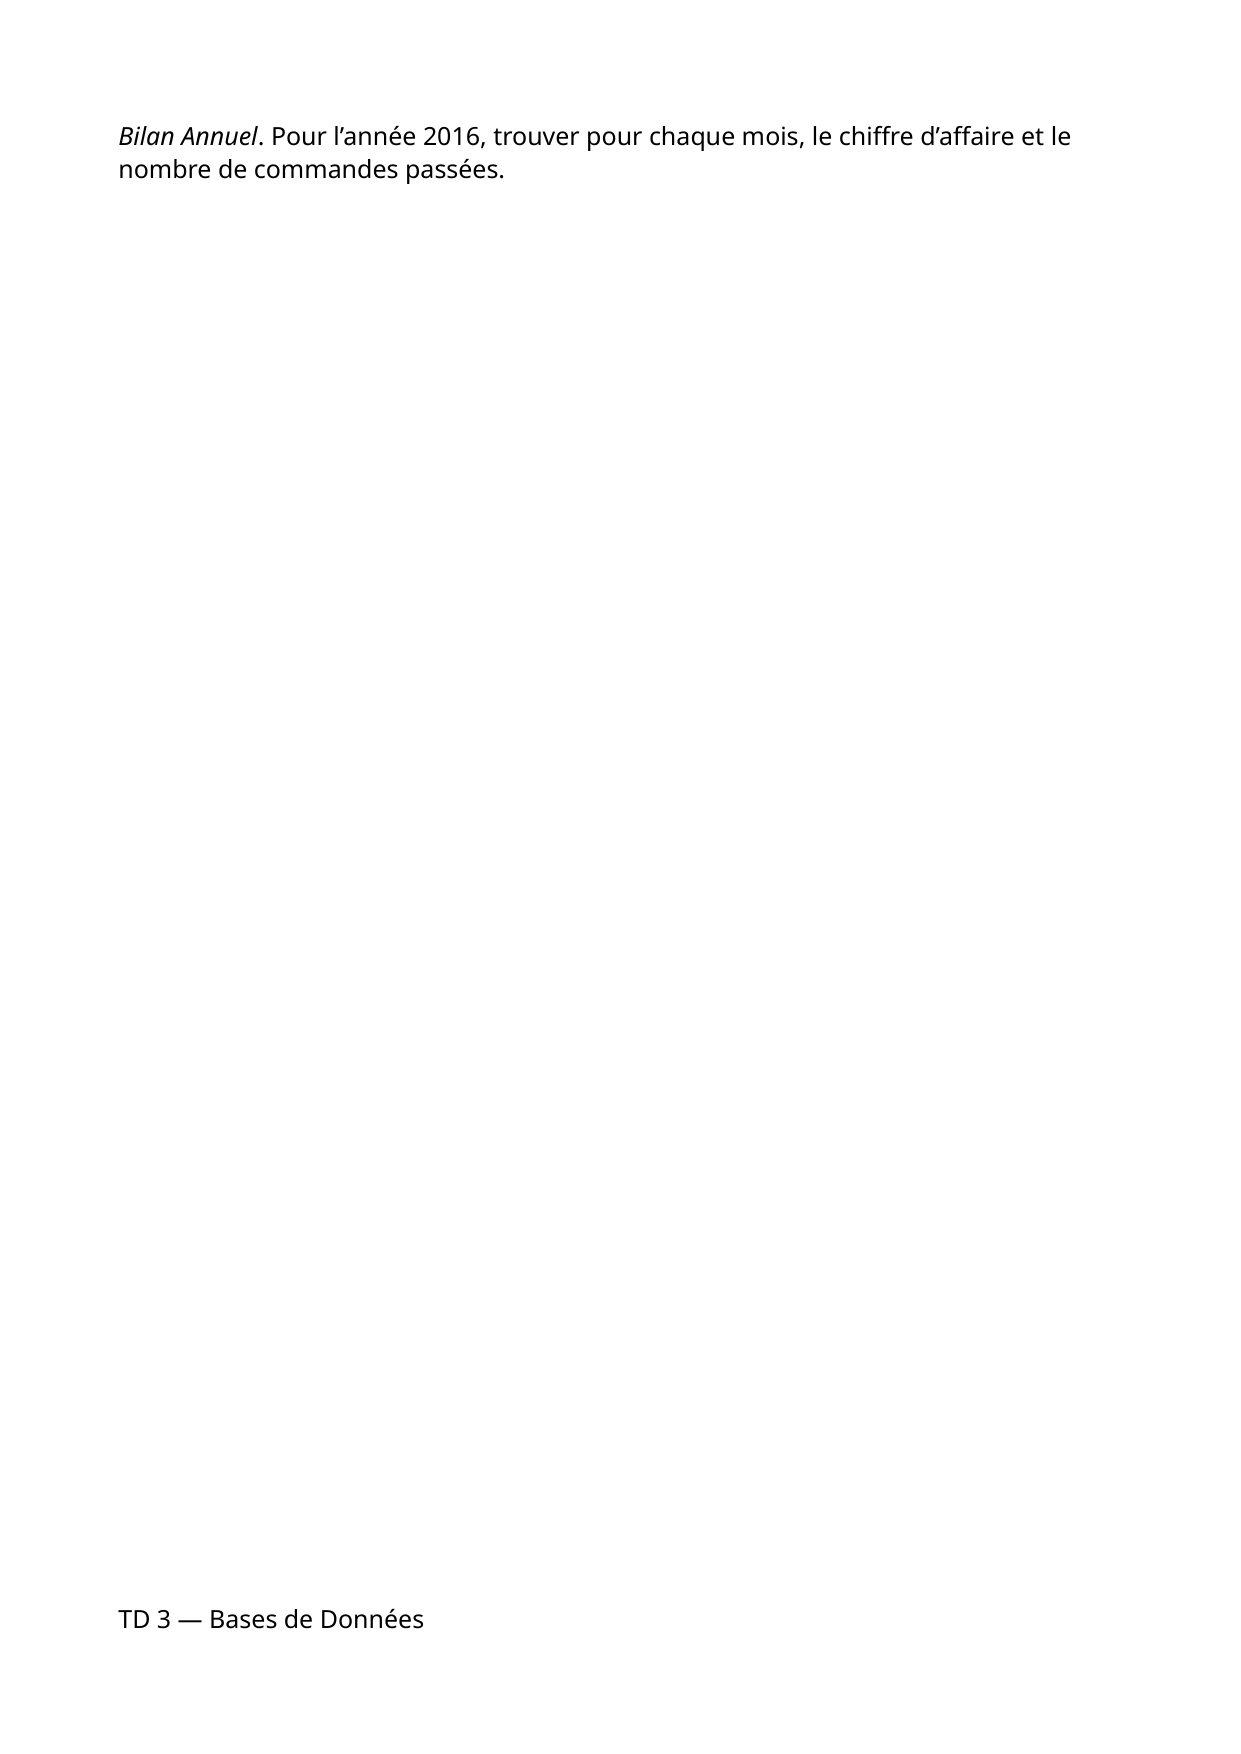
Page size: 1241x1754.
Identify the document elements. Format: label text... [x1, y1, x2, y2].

text Bilan Annuel. Pour l’année 2016, trouver pour chaque mois, le chiffre d’affaire et le nombre de commandes passées. [118, 118, 1122, 186]
